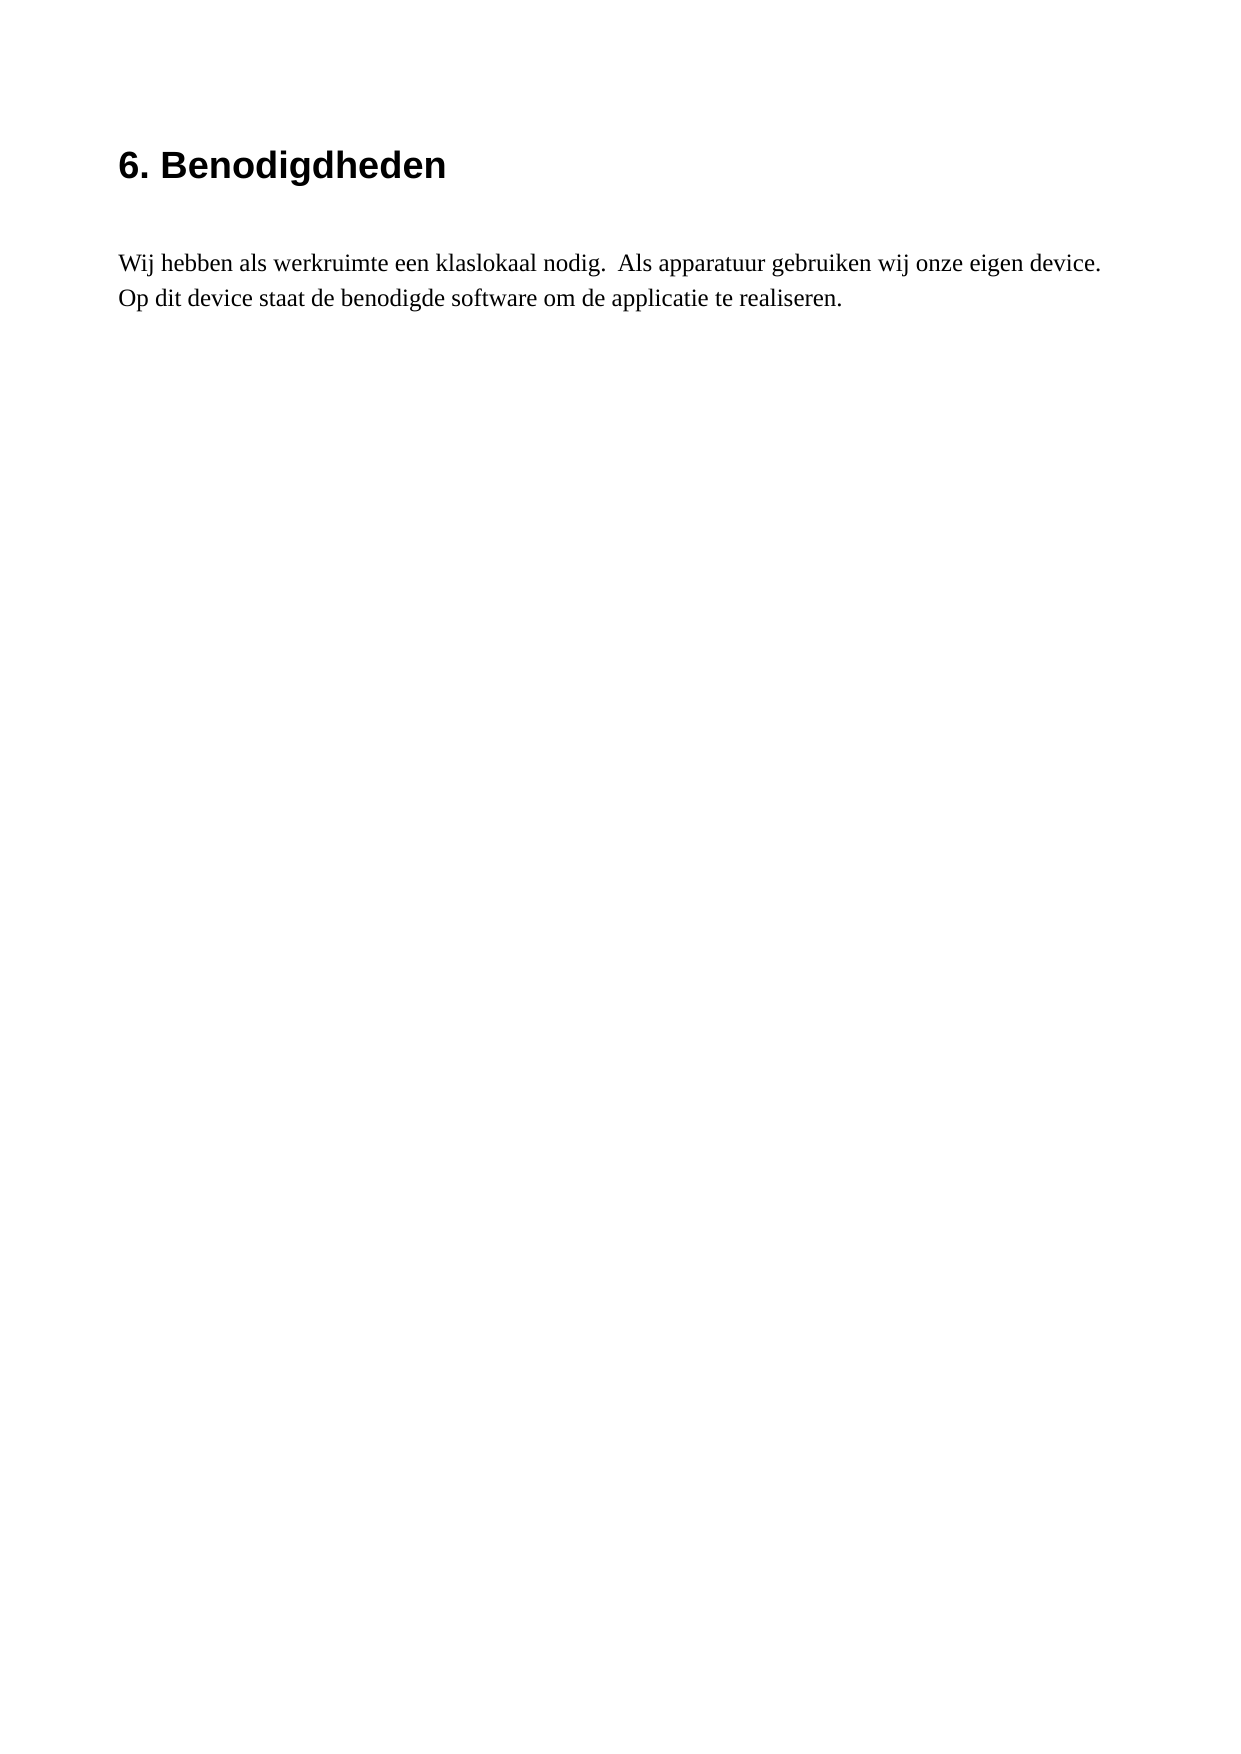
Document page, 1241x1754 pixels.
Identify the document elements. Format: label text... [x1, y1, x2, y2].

text Wij hebben als werkruimte een klaslokaal nodig. Als apparatuur gebruiken wij onze eigen device. Op dit device staat de benodigde software om de applicatie te realiseren. [118, 248, 1122, 312]
subtitle 6. Benodigdheden [118, 143, 1122, 187]
